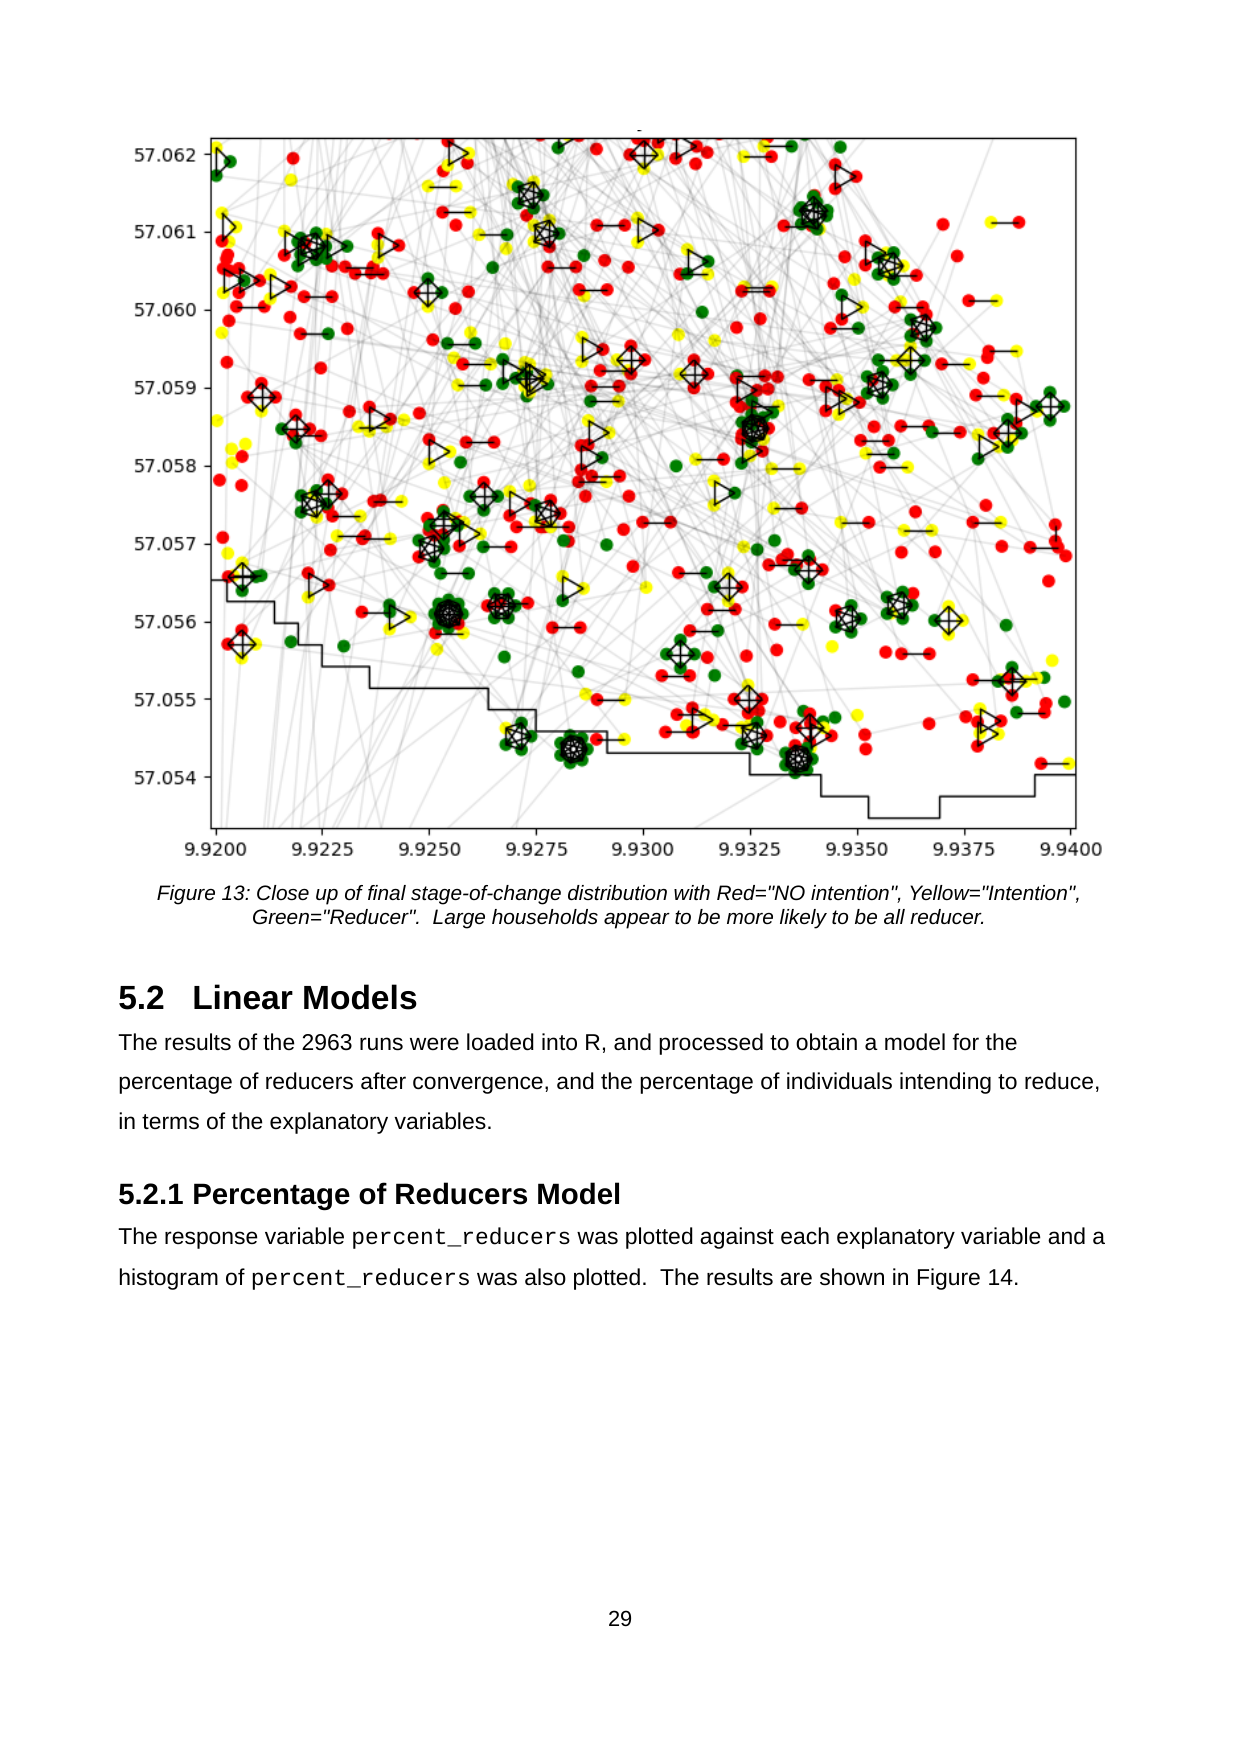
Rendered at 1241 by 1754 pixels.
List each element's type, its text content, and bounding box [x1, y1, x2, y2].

subtitle Linear Models [118, 978, 1122, 1016]
picture [118, 130, 1123, 881]
subtitle Percentage of Reducers Model [118, 1177, 1122, 1210]
text The results of the 2963 runs were loaded into R, and processed to obtain a model for the percentage of reducers after convergence, and the percentage of individuals intending to reduce, in terms of the explanatory variables. [118, 1029, 1122, 1134]
text Figure 13: Close up of final stage-of-change distribution with Red="NO intention", Yellow="Intention", Green="Reducer". Large households appear to be more likely to be all reducer. [118, 881, 1122, 929]
text The response variable percent_reducers was plotted against each explanatory variable and a histogram of percent_reducers was also plotted. The results are shown in Figure 14. [118, 1223, 1122, 1293]
